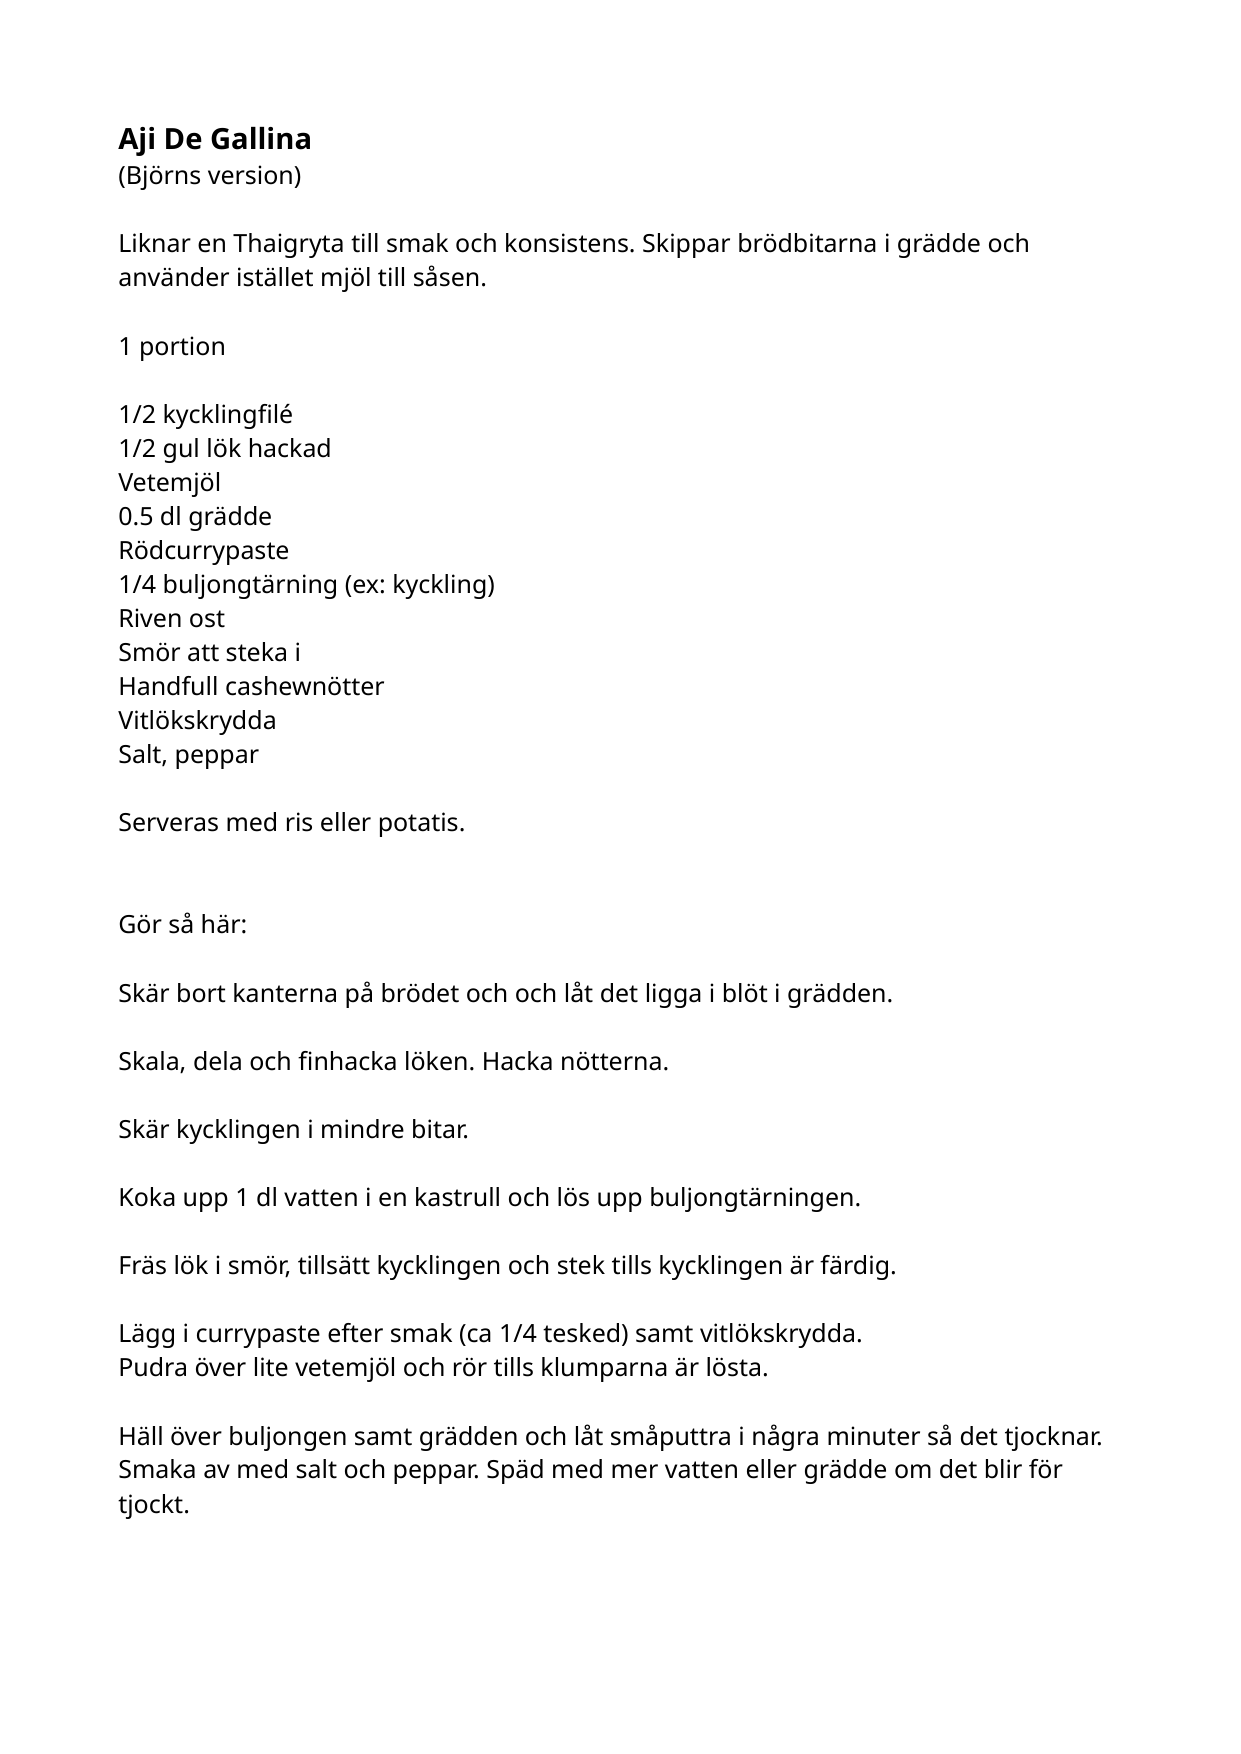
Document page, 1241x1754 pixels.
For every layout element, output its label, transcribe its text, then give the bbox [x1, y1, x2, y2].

text Serveras med ris eller potatis. [118, 805, 1122, 839]
text (Björns version) [118, 158, 1122, 192]
text Rödcurrypaste [118, 532, 1122, 567]
text Skala, dela och finhacka löken. Hacka nötterna. [118, 1043, 1122, 1077]
text Fräs lök i smör, tillsätt kycklingen och stek tills kycklingen är färdig. [118, 1248, 1122, 1282]
text Häll över buljongen samt grädden och låt småputtra i några minuter så det tjocknar. Smaka av med salt och peppar. Späd med mer vatten eller grädde om det blir för tjockt. [118, 1418, 1122, 1520]
text 0.5 dl grädde [118, 498, 1122, 532]
text Liknar en Thaigryta till smak och konsistens. Skippar brödbitarna i grädde och använder istället mjöl till såsen. [118, 226, 1122, 294]
text Riven ost [118, 601, 1122, 635]
text 1 portion [118, 328, 1122, 362]
text Vetemjöl [118, 464, 1122, 498]
text Aji De Gallina [118, 118, 1122, 158]
text Pudra över lite vetemjöl och rör tills klumparna är lösta. [118, 1350, 1122, 1384]
text Handfull cashewnötter [118, 669, 1122, 703]
text Skär kycklingen i mindre bitar. [118, 1112, 1122, 1146]
text Gör så här: [118, 907, 1122, 941]
text Smör att steka i [118, 635, 1122, 669]
text Vitlökskrydda [118, 703, 1122, 737]
text Lägg i currypaste efter smak (ca 1/4 tesked) samt vitlökskrydda. [118, 1316, 1122, 1350]
text Salt, peppar [118, 737, 1122, 771]
text Skär bort kanterna på brödet och och låt det ligga i blöt i grädden. [118, 975, 1122, 1009]
text 1/2 gul lök hackad [118, 430, 1122, 464]
text Koka upp 1 dl vatten i en kastrull och lös upp buljongtärningen. [118, 1180, 1122, 1214]
text 1/4 buljongtärning (ex: kyckling) [118, 567, 1122, 601]
text 1/2 kycklingfilé [118, 396, 1122, 430]
